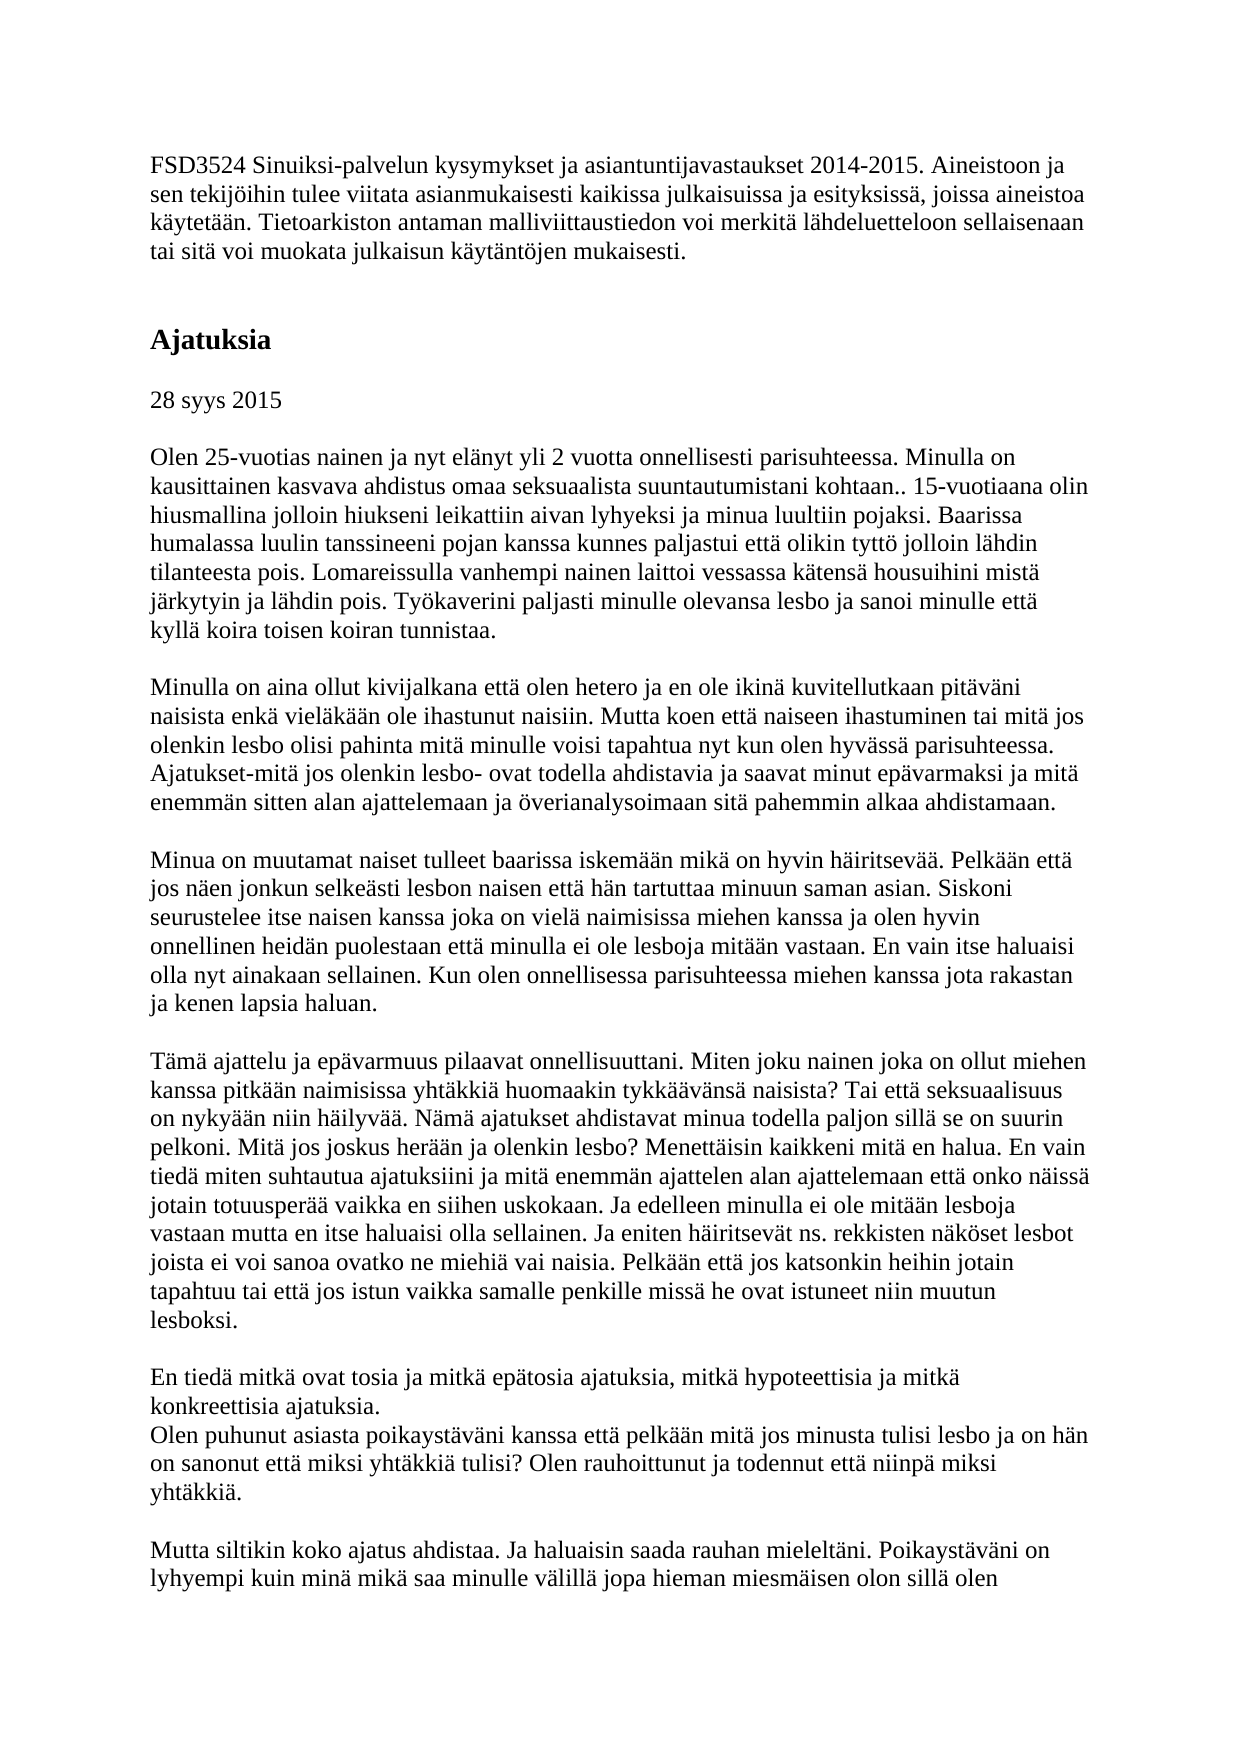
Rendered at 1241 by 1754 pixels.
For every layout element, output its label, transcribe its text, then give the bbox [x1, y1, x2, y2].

text 28 syys 2015 [150, 385, 1090, 413]
text Ajatuksia [150, 322, 1090, 356]
text FSD3524 Sinuiksi-palvelun kysymykset ja asiantuntijavastaukset 2014-2015. Aineistoon ja sen tekijöihin tulee viitata asianmukaisesti kaikissa julkaisuissa ja esityksissä, joissa aineistoa käytetään. Tietoarkiston antaman malliviittaustiedon voi merkitä lähdeluetteloon sellaisenaan tai sitä voi muokata julkaisun käytäntöjen mukaisesti. [150, 150, 1090, 265]
text Olen 25-vuotias nainen ja nyt elänyt yli 2 vuotta onnellisesti parisuhteessa. Minulla on kausittainen kasvava ahdistus omaa seksuaalista suuntautumistani kohtaan.. 15-vuotiaana olin hiusmallina jolloin hiukseni leikattiin aivan lyhyeksi ja minua luultiin pojaksi. Baarissa humalassa luulin tanssineeni pojan kanssa kunnes paljastui että olikin tyttö jolloin lähdin tilanteesta pois. Lomareissulla vanhempi nainen laittoi vessassa kätensä housuihini mistä järkytyin ja lähdin pois. Työkaverini paljasti minulle olevansa lesbo ja sanoi minulle että kyllä koira toisen koiran tunnistaa. Minulla on aina ollut kivijalkana että olen hetero ja en ole ikinä kuvitellutkaan pitäväni naisista enkä vieläkään ole ihastunut naisiin. Mutta koen että naiseen ihastuminen tai mitä jos olenkin lesbo olisi pahinta mitä minulle voisi tapahtua nyt kun olen hyvässä parisuhteessa. Ajatukset-mitä jos olenkin lesbo- ovat todella ahdistavia ja saavat minut epävarmaksi ja mitä enemmän sitten alan ajattelemaan ja överianalysoimaan sitä pahemmin alkaa ahdistamaan. Minua on muutamat naiset tulleet baarissa iskemään mikä on hyvin häiritsevää. Pelkään että jos näen jonkun selkeästi lesbon naisen että hän tartuttaa minuun saman asian. Siskoni seurustelee itse naisen kanssa joka on vielä naimisissa miehen kanssa ja olen hyvin onnellinen heidän puolestaan että minulla ei ole lesboja mitään vastaan. En vain itse haluaisi olla nyt ainakaan sellainen. Kun olen onnellisessa parisuhteessa miehen kanssa jota rakastan ja kenen lapsia haluan. Tämä ajattelu ja epävarmuus pilaavat onnellisuuttani. Miten joku nainen joka on ollut miehen kanssa pitkään naimisissa yhtäkkiä huomaakin tykkäävänsä naisista? Tai että seksuaalisuus on nykyään niin häilyvää. Nämä ajatukset ahdistavat minua todella paljon sillä se on suurin pelkoni. Mitä jos joskus herään ja olenkin lesbo? Menettäisin kaikkeni mitä en halua. En vain tiedä miten suhtautua ajatuksiini ja mitä enemmän ajattelen alan ajattelemaan että onko näissä jotain totuusperää vaikka en siihen uskokaan. Ja edelleen minulla ei ole mitään lesboja vastaan mutta en itse haluaisi olla sellainen. Ja eniten häiritsevät ns. rekkisten näköset lesbot joista ei voi sanoa ovatko ne miehiä vai naisia. Pelkään että jos katsonkin heihin jotain tapahtuu tai että jos istun vaikka samalle penkille missä he ovat istuneet niin muutun lesboksi. En tiedä mitkä ovat tosia ja mitkä epätosia ajatuksia, mitkä hypoteettisia ja mitkä konkreettisia ajatuksia. Olen puhunut asiasta poikaystäväni kanssa että pelkään mitä jos minusta tulisi lesbo ja on hän on sanonut että miksi yhtäkkiä tulisi? Olen rauhoittunut ja todennut että niinpä miksi yhtäkkiä. Mutta siltikin koko ajatus ahdistaa. Ja haluaisin saada rauhan mieleltäni. Poikaystäväni on lyhyempi kuin minä mikä saa minulle välillä jopa hieman miesmäisen olon sillä olen [150, 442, 1090, 1592]
